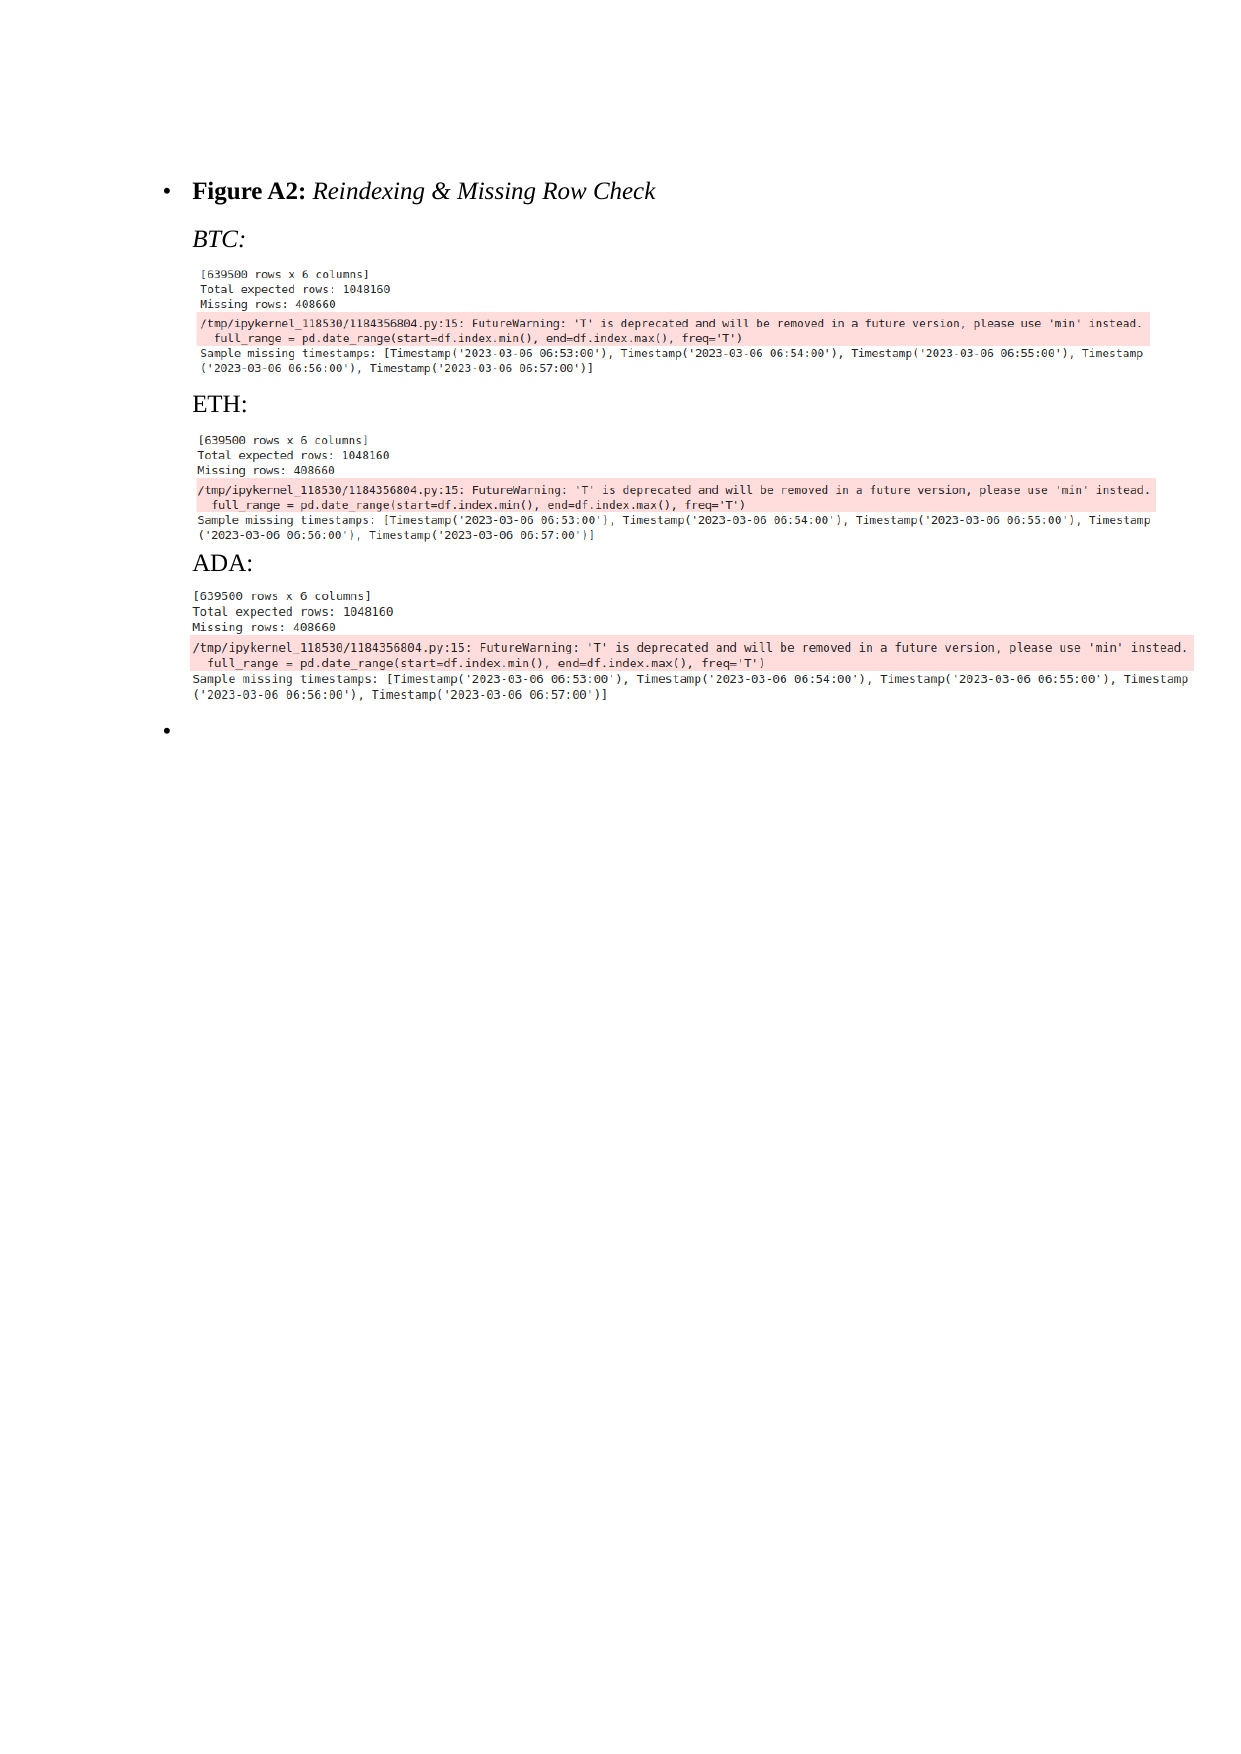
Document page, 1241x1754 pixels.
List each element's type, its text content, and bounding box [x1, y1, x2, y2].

list BTC: ETH: ADA: [162, 224, 1122, 577]
picture [196, 264, 1157, 390]
list Figure A2: Reindexing & Missing Row Check [162, 176, 1122, 205]
picture [196, 428, 1157, 549]
picture [190, 583, 1194, 712]
